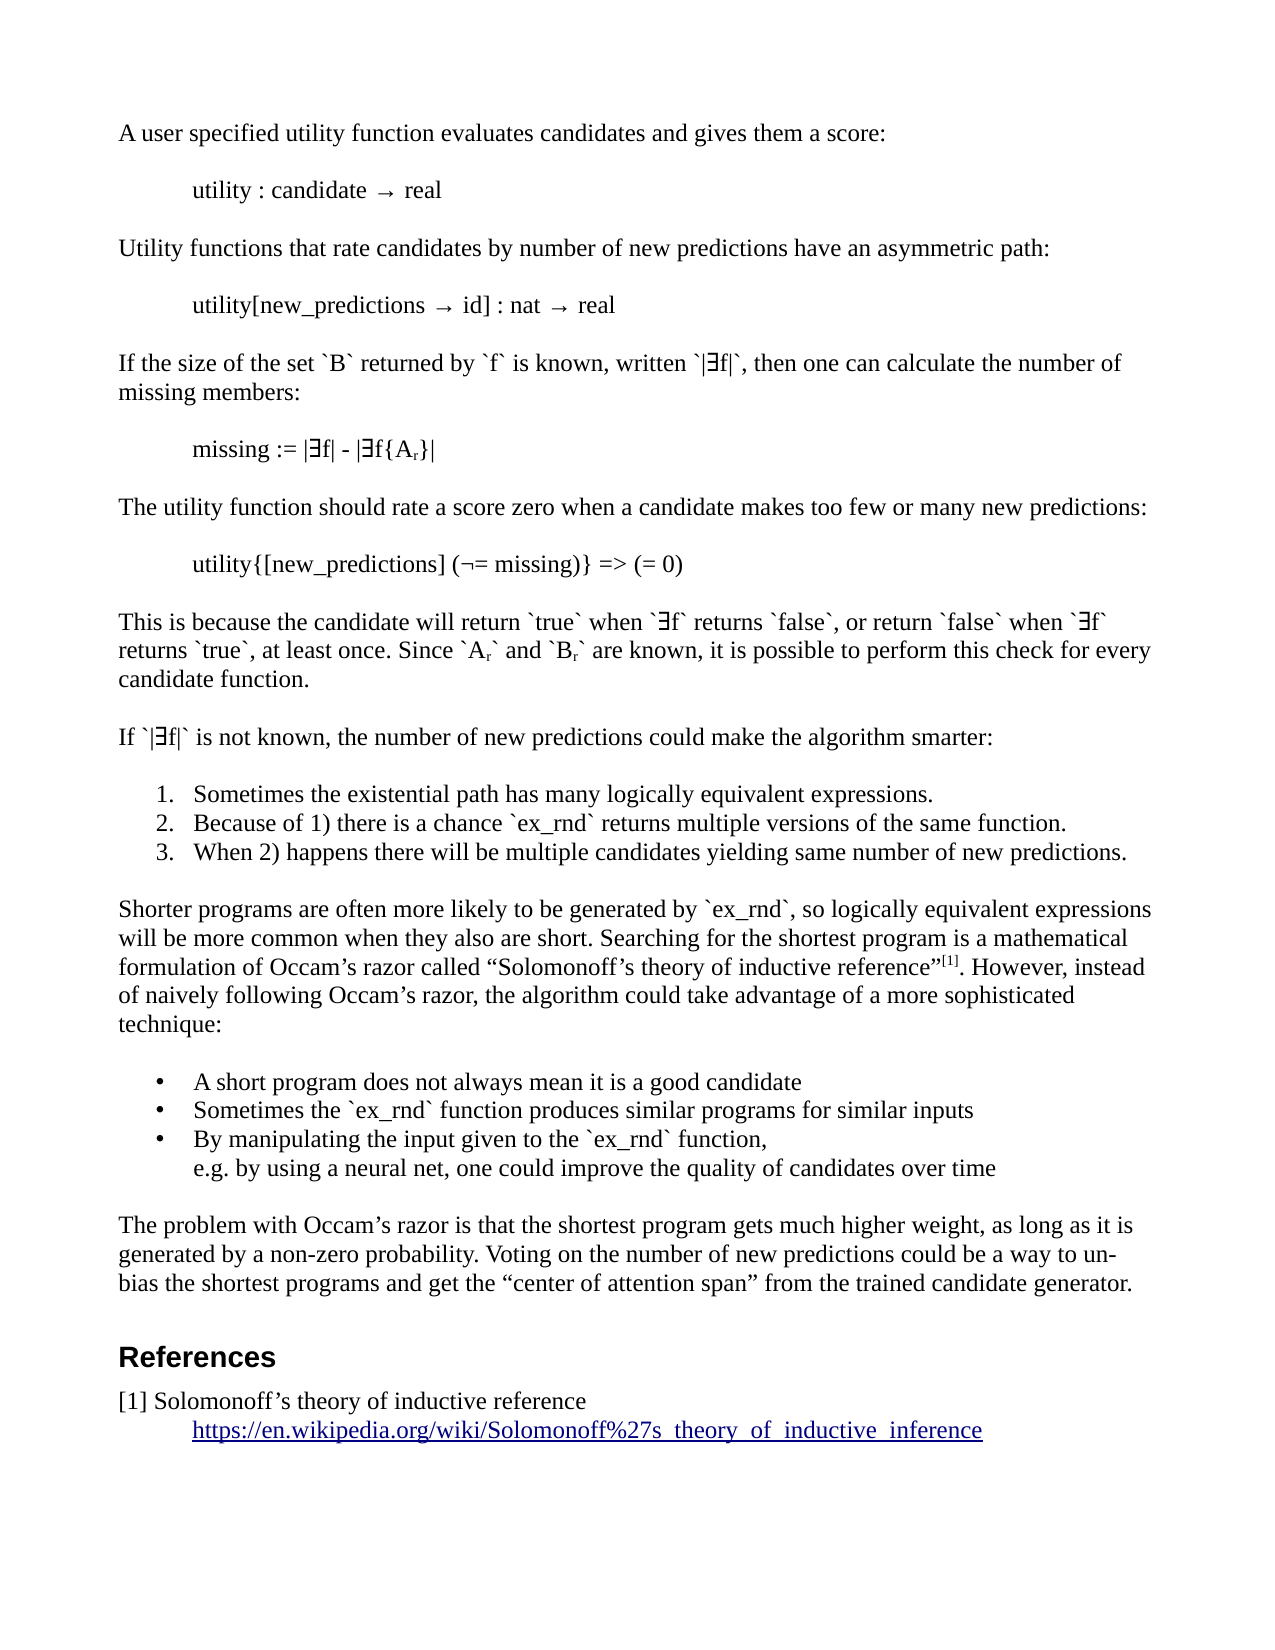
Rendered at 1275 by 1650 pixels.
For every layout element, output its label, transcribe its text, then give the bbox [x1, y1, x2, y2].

list When 2) happens there will be multiple candidates yielding same number of new predictions. [156, 837, 1157, 866]
list Sometimes the `ex_rnd` function produces similar programs for similar inputs [156, 1096, 1157, 1124]
text Utility functions that rate candidates by number of new predictions have an asymmetric path: [118, 233, 1157, 262]
text This is because the candidate will return `true` when `∃f` returns `false`, or return `false` when `∃f` returns `true`, at least once. Since `Ar` and `Br` are known, it is possible to perform this check for every candidate function. [118, 607, 1157, 693]
list By manipulating the input given to the `ex_rnd` function, e.g. by using a neural net, one could improve the quality of candidates over time [156, 1124, 1157, 1182]
text Shorter programs are often more likely to be generated by `ex_rnd`, so logically equivalent expressions will be more common when they also are short. Searching for the shortest program is a mathematical formulation of Occam’s razor called “Solomonoff’s theory of inductive reference”[1]. However, instead of naively following Occam’s razor, the algorithm could take advantage of a more sophisticated technique: [118, 894, 1157, 1038]
list A short program does not always mean it is a good candidate [156, 1067, 1157, 1096]
text If `|∃f|` is not known, the number of new predictions could make the algorithm smarter: [118, 722, 1157, 751]
list Because of 1) there is a chance `ex_rnd` returns multiple versions of the same function. [156, 808, 1157, 837]
list Sometimes the existential path has many logically equivalent expressions. [156, 779, 1157, 808]
text The utility function should rate a score zero when a candidate makes too few or many new predictions: [118, 492, 1157, 521]
text If the size of the set `B` returned by `f` is known, written `|∃f|`, then one can calculate the number of missing members: [118, 348, 1157, 406]
text A user specified utility function evaluates candidates and gives them a score: [118, 118, 1157, 147]
text utility[new_predictions → id] : nat → real [118, 291, 1157, 319]
text utility{[new_predictions] (¬= missing)} => (= 0) [118, 549, 1157, 578]
text [1] Solomonoff’s theory of inductive reference https://en.wikipedia.org/wiki/Solomonoff%27s_theory_of_inductive_inference [118, 1386, 1157, 1444]
text missing := |∃f| - |∃f{Ar}| [118, 434, 1157, 463]
subtitle References [118, 1340, 1157, 1374]
text utility : candidate → real [118, 176, 1157, 204]
text The problem with Occam’s razor is that the shortest program gets much higher weight, as long as it is generated by a non-zero probability. Voting on the number of new predictions could be a way to un-bias the shortest programs and get the “center of attention span” from the trained candidate generator. [118, 1211, 1157, 1297]
